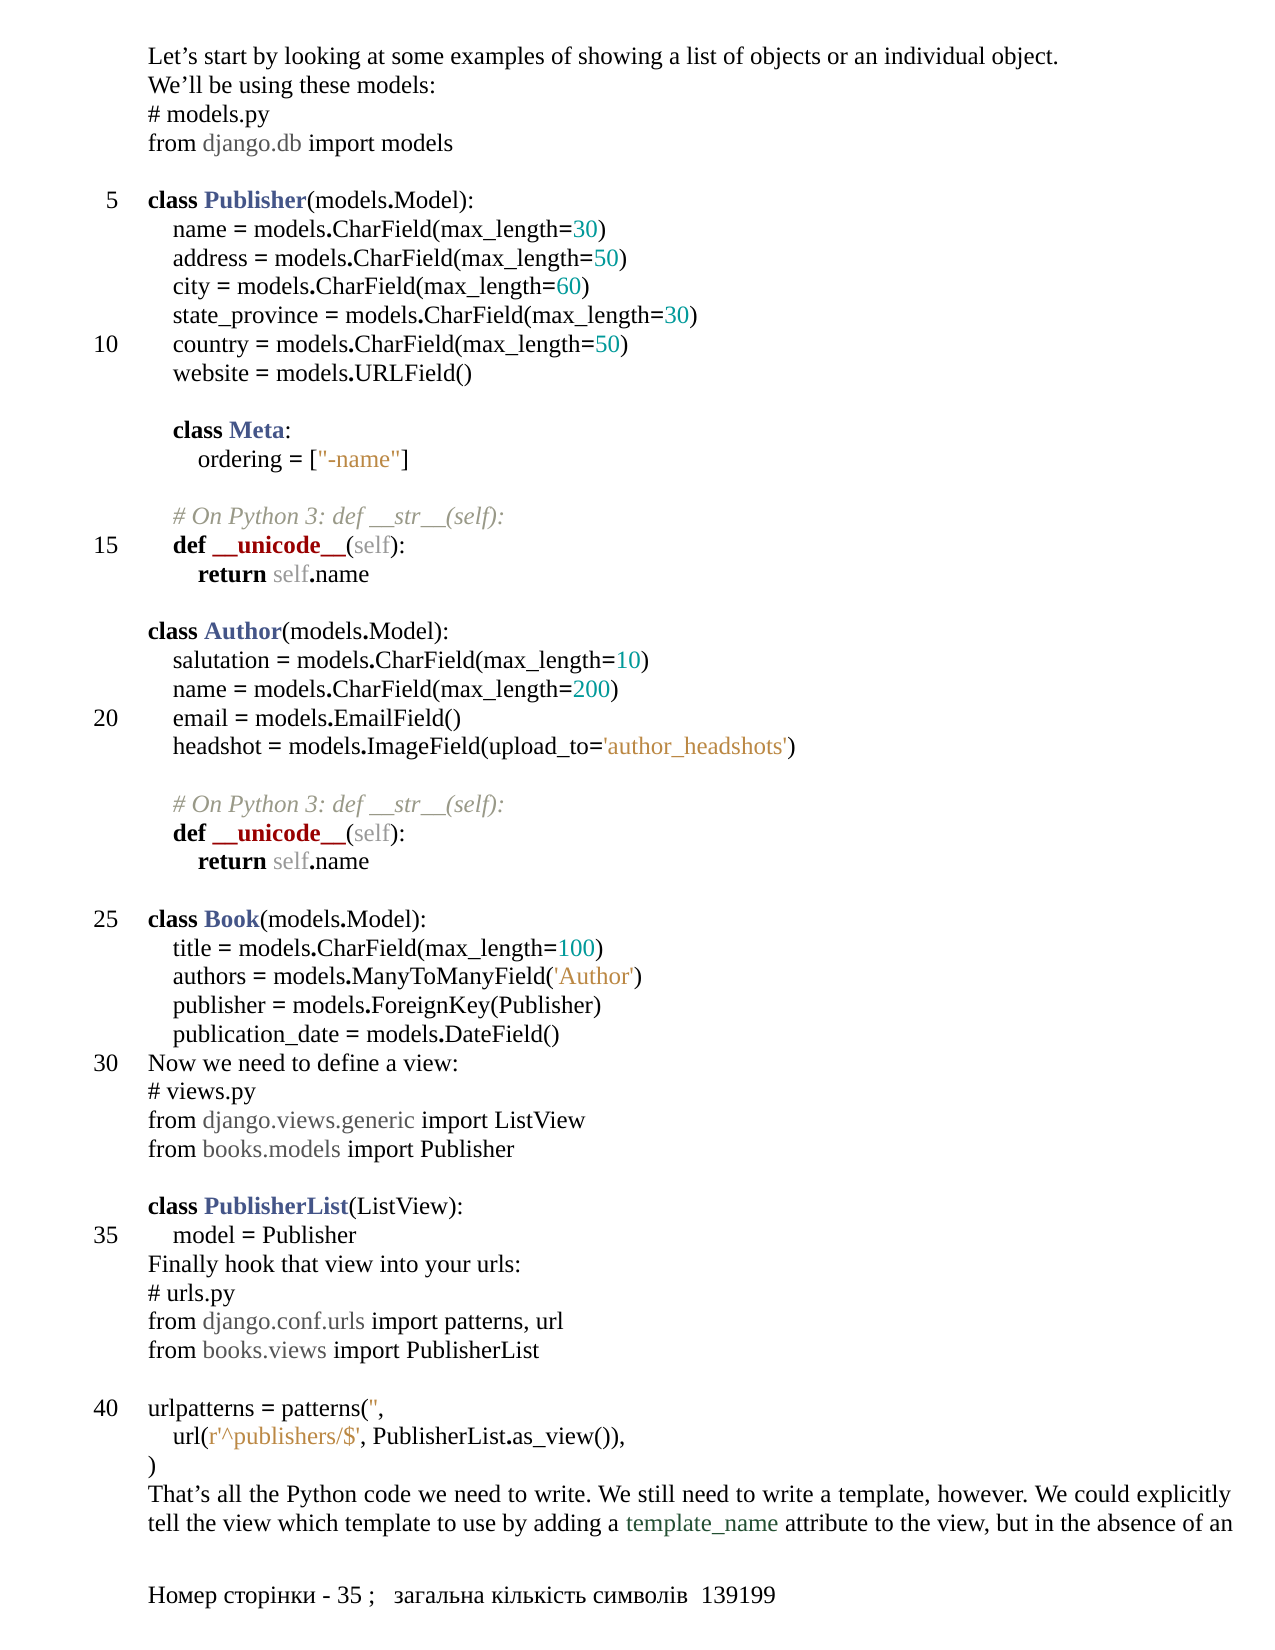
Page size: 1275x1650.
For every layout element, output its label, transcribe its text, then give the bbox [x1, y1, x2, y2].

text return self.name [148, 559, 1234, 588]
text def __unicode__(self): [148, 530, 1234, 559]
text from books.models import Publisher [148, 1134, 1234, 1163]
text urlpatterns = patterns('', [148, 1393, 1234, 1421]
text model = Publisher [148, 1220, 1234, 1249]
text email = models.EmailField() [148, 703, 1234, 731]
text city = models.CharField(max_length=60) [148, 271, 1234, 300]
text state_province = models.CharField(max_length=30) [148, 300, 1234, 329]
text # urls.py [148, 1278, 1234, 1306]
text headshot = models.ImageField(upload_to='author_headshots') [148, 731, 1234, 760]
text class Book(models.Model): [148, 904, 1234, 933]
text class Meta: [148, 415, 1234, 444]
text url(r'^publishers/$', PublisherList.as_view()), [148, 1421, 1234, 1450]
text ) [148, 1450, 1234, 1479]
text from books.views import PublisherList [148, 1335, 1234, 1364]
text authors = models.ManyToManyField('Author') [148, 961, 1234, 990]
text salutation = models.CharField(max_length=10) [148, 645, 1234, 674]
text publisher = models.ForeignKey(Publisher) [148, 990, 1234, 1019]
text return self.name [148, 846, 1234, 875]
text publication_date = models.DateField() [148, 1019, 1234, 1048]
text # On Python 3: def __str__(self): [148, 789, 1234, 818]
text address = models.CharField(max_length=50) [148, 243, 1234, 271]
text from django.db import models [148, 128, 1234, 156]
text # views.py [148, 1076, 1234, 1105]
text # models.py [148, 99, 1234, 128]
text website = models.URLField() [148, 358, 1234, 386]
text class Author(models.Model): [148, 616, 1234, 645]
text name = models.CharField(max_length=30) [148, 214, 1234, 243]
text def __unicode__(self): [148, 818, 1234, 846]
text country = models.CharField(max_length=50) [148, 329, 1234, 358]
text from django.conf.urls import patterns, url [148, 1306, 1234, 1335]
text Finally hook that view into your urls: [148, 1249, 1234, 1278]
text # On Python 3: def __str__(self): [148, 501, 1234, 530]
text class PublisherList(ListView): [148, 1191, 1234, 1220]
text title = models.CharField(max_length=100) [148, 933, 1234, 961]
text Now we need to define a view: [148, 1048, 1234, 1076]
text ordering = ["-name"] [148, 444, 1234, 473]
text class Publisher(models.Model): [148, 185, 1234, 214]
text Let’s start by looking at some examples of showing a list of objects or an individual object. [148, 41, 1234, 70]
text from django.views.generic import ListView [148, 1105, 1234, 1134]
text name = models.CharField(max_length=200) [148, 674, 1234, 703]
text That’s all the Python code we need to write. We still need to write a template, however. We could explicitly tell the view which template to use by adding a template_name attribute to the view, but in the absence of an [148, 1479, 1234, 1536]
text We’ll be using these models: [148, 70, 1234, 99]
